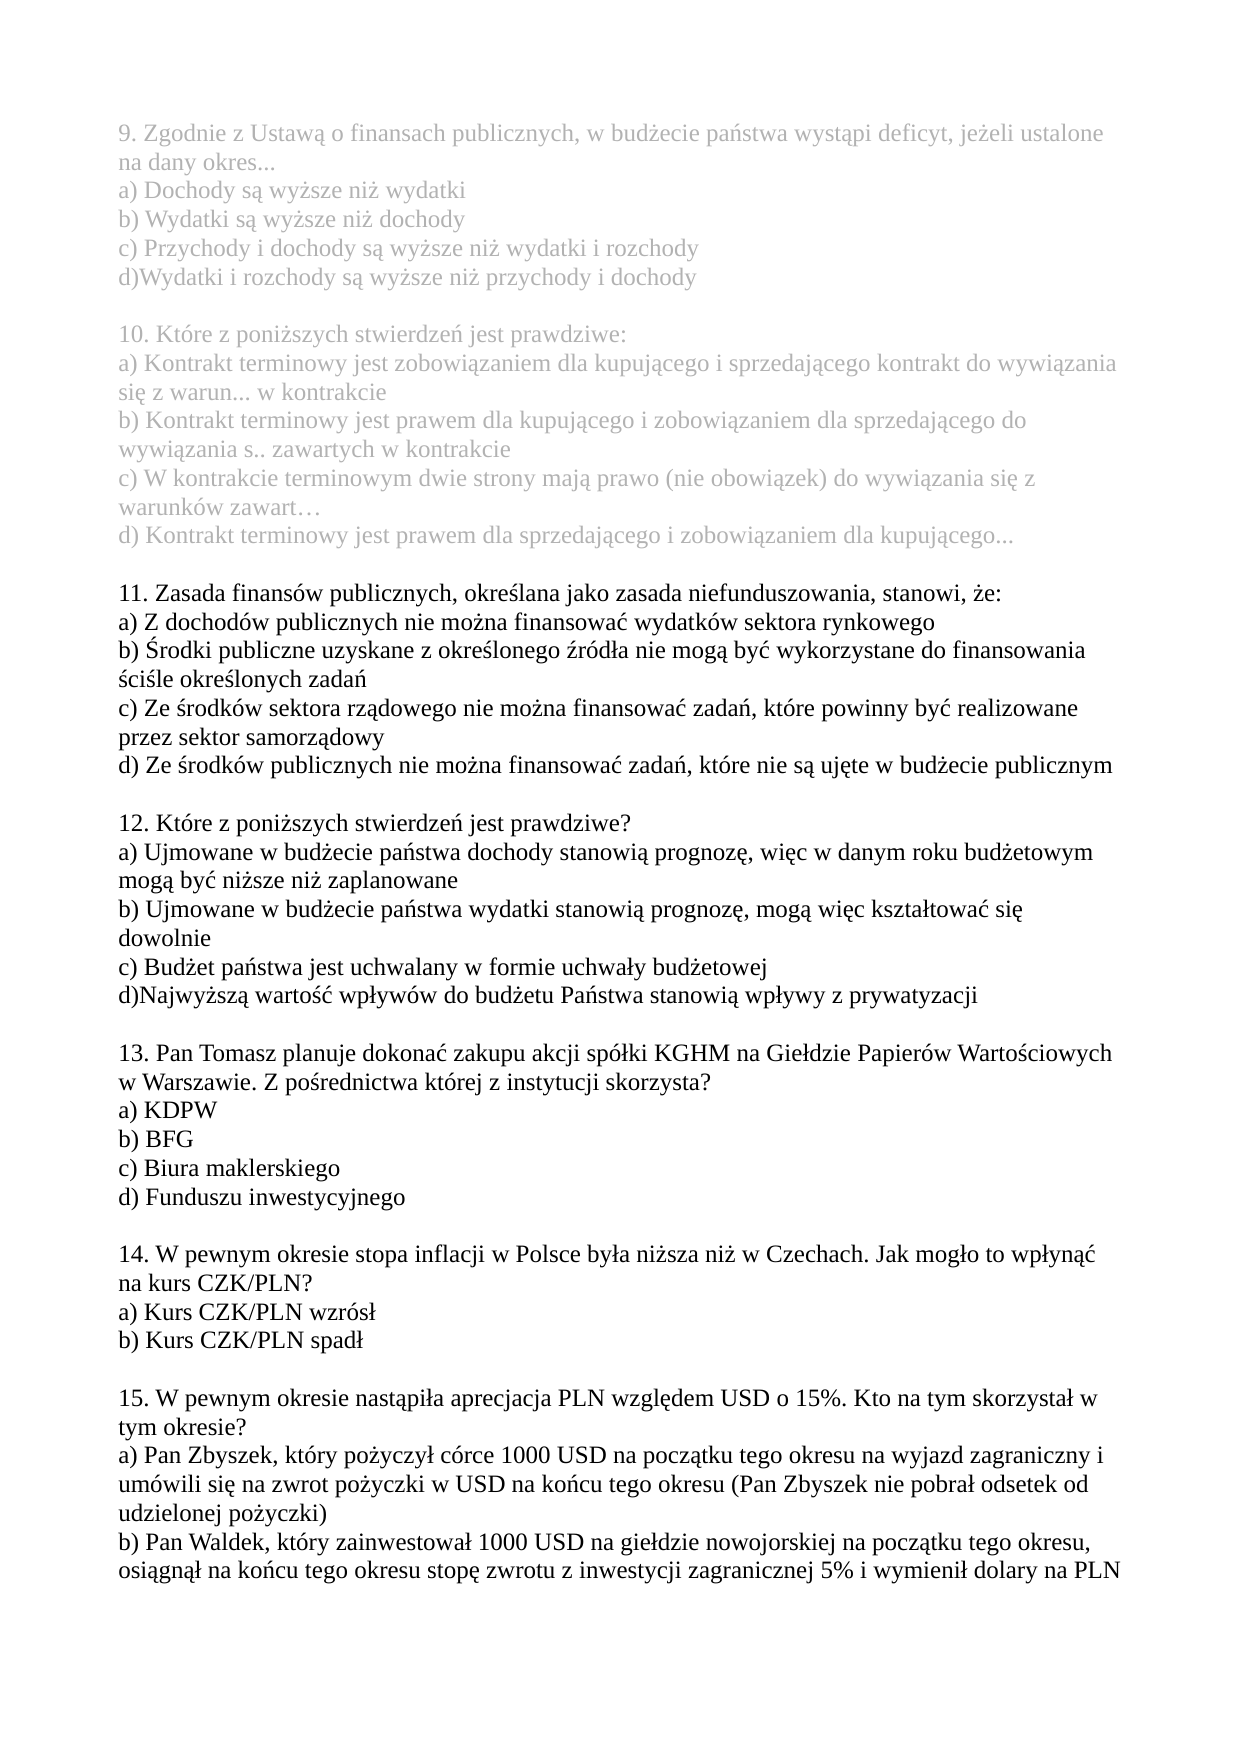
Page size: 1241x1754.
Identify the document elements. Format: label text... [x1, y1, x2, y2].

text d) Ze środków publicznych nie można finansować zadań, które nie są ujęte w budżecie publicznym [118, 751, 1122, 779]
text b) Ujmowane w budżecie państwa wydatki stanowią prognozę, mogą więc kształtować się dowolnie [118, 894, 1122, 952]
text a) Kontrakt terminowy jest zobowiązaniem dla kupującego i sprzedającego kontrakt do wywiązania się z warun... w kontrakcie [118, 348, 1122, 406]
text a) Dochody są wyższe niż wydatki [118, 176, 1122, 204]
text d) Funduszu inwestycyjnego [118, 1182, 1122, 1211]
text d) Kontrakt terminowy jest prawem dla sprzedającego i zobowiązaniem dla kupującego... [118, 521, 1122, 549]
text b) Kontrakt terminowy jest prawem dla kupującego i zobowiązaniem dla sprzedającego do wywiązania s.. zawartych w kontrakcie [118, 406, 1122, 463]
text 15. W pewnym okresie nastąpiła aprecjacja PLN względem USD o 15%. Kto na tym skorzystał w tym okresie? [118, 1383, 1122, 1441]
text 13. Pan Tomasz planuje dokonać zakupu akcji spółki KGHM na Giełdzie Papierów Wartościowych w Warszawie. Z pośrednictwa której z instytucji skorzysta? [118, 1038, 1122, 1096]
text 14. W pewnym okresie stopa inflacji w Polsce była niższa niż w Czechach. Jak mogło to wpłynąć na kurs CZK/PLN? [118, 1239, 1122, 1297]
text d)Najwyższą wartość wpływów do budżetu Państwa stanowią wpływy z prywatyzacji [118, 981, 1122, 1009]
text a) Z dochodów publicznych nie można finansować wydatków sektora rynkowego [118, 607, 1122, 636]
text 11. Zasada finansów publicznych, określana jako zasada niefunduszowania, stanowi, że: [118, 578, 1122, 607]
text a) Pan Zbyszek, który pożyczył córce 1000 USD na początku tego okresu na wyjazd zagraniczny i umówili się na zwrot pożyczki w USD na końcu tego okresu (Pan Zbyszek nie pobrał odsetek od udzielonej pożyczki) [118, 1441, 1122, 1527]
text d)Wydatki i rozchody są wyższe niż przychody i dochody [118, 262, 1122, 291]
text c) Przychody i dochody są wyższe niż wydatki i rozchody [118, 233, 1122, 262]
text b) BFG [118, 1124, 1122, 1153]
text c) Ze środków sektora rządowego nie można finansować zadań, które powinny być realizowane przez sektor samorządowy [118, 693, 1122, 751]
text a) Kurs CZK/PLN wzrósł [118, 1297, 1122, 1326]
text 10. Które z poniższych stwierdzeń jest prawdziwe: [118, 319, 1122, 348]
text b) Wydatki są wyższe niż dochody [118, 204, 1122, 233]
text b) Środki publiczne uzyskane z określonego źródła nie mogą być wykorzystane do finansowania ściśle określonych zadań [118, 636, 1122, 693]
text b) Kurs CZK/PLN spadł [118, 1326, 1122, 1354]
text a) Ujmowane w budżecie państwa dochody stanowią prognozę, więc w danym roku budżetowym mogą być niższe niż zaplanowane [118, 837, 1122, 894]
text a) KDPW [118, 1096, 1122, 1124]
text 9. Zgodnie z Ustawą o finansach publicznych, w budżecie państwa wystąpi deficyt, jeżeli ustalone na dany okres... [118, 118, 1122, 176]
text c) Biura maklerskiego [118, 1153, 1122, 1182]
text c) Budżet państwa jest uchwalany w formie uchwały budżetowej [118, 952, 1122, 981]
text c) W kontrakcie terminowym dwie strony mają prawo (nie obowiązek) do wywiązania się z warunków zawart… [118, 463, 1122, 521]
text 12. Które z poniższych stwierdzeń jest prawdziwe? [118, 808, 1122, 837]
text b) Pan Waldek, który zainwestował 1000 USD na giełdzie nowojorskiej na początku tego okresu, osiągnął na końcu tego okresu stopę zwrotu z inwestycji zagranicznej 5% i wymienił dolary na PLN [118, 1527, 1122, 1584]
